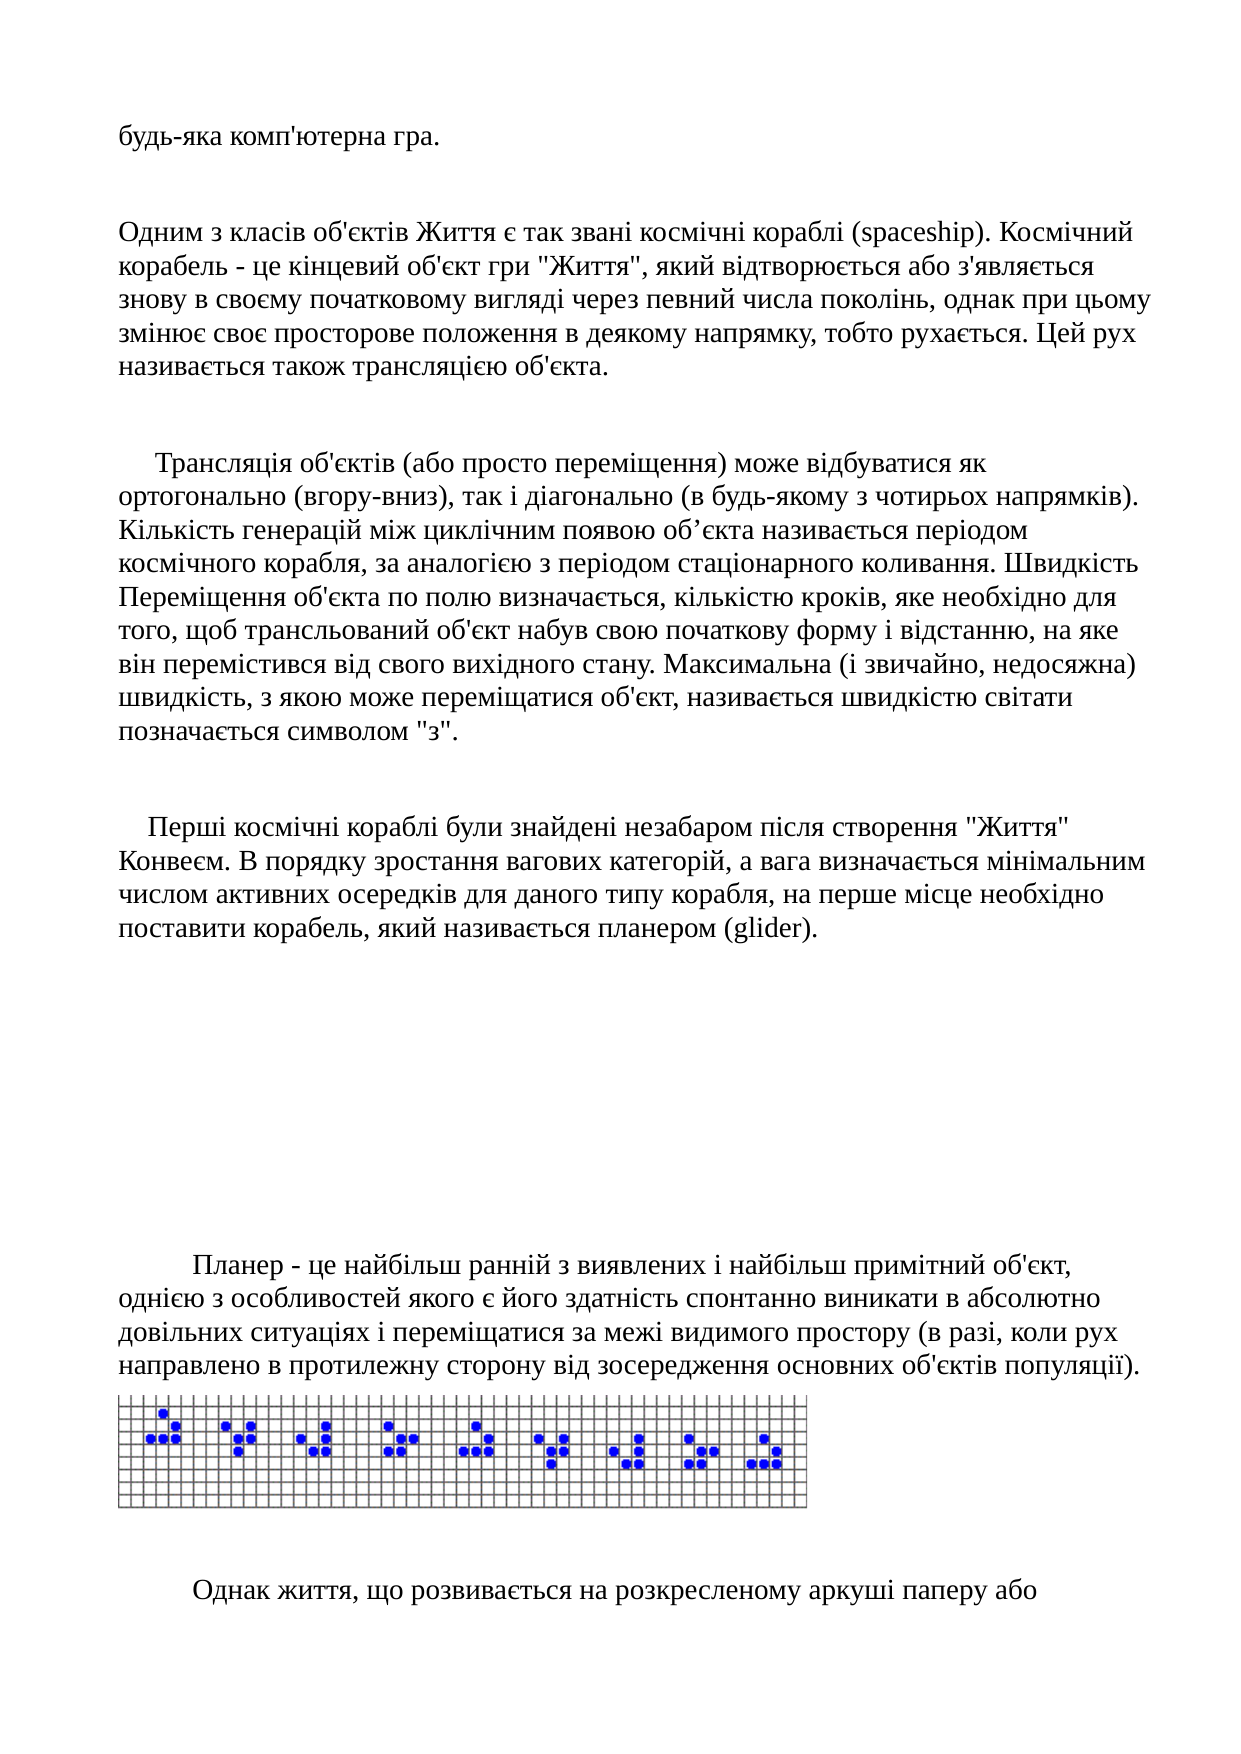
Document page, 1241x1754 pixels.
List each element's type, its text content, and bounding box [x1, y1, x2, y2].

text Однак життя, що розвивається на розкресленому аркуші паперу або [118, 1572, 1152, 1606]
text Планер - це найбільш ранній з виявлених і найбільш примітний об'єкт, однією з особливостей якого є його здатність спонтанно виникати в абсолютно довільних ситуаціях і переміщатися за межі видимого простору (в разі, коли рух направлено в протилежну сторону від зосередження основних об'єктів популяції). [118, 1247, 1152, 1381]
text Перші космічні кораблі були знайдені незабаром після створення "Життя" Конвеєм. В порядку зростання вагових категорій, а вага визначається мінімальним числом активних осередків для даного типу корабля, на перше місце необхідно поставити корабель, який називається планером (glider). [118, 809, 1152, 943]
text будь-яка комп'ютерна гра. [118, 118, 1152, 152]
text Трансляція об'єктів (або просто переміщення) може відбуватися як ортогонально (вгору-вниз), так і діагонально (в будь-якому з чотирьох напрямків). Кількість генерацій між циклічним появою об’єкта називається періодом космічного корабля, за аналогією з періодом стаціонарного коливання. Швидкість Переміщення об'єкта по полю визначається, кількістю кроків, яке необхідно для того, щоб трансльований об'єкт набув свою початкову форму і відстанню, на яке він перемістився від свого вихідного стану. Максимальна (і звичайно, недосяжна) швидкість, з якою може переміщатися об'єкт, називається швидкістю світати позначається символом "з". [118, 445, 1152, 747]
text Одним з класів об'єктів Життя є так звані космічні кораблі (spaceship). Космічний корабель - це кінцевий об'єкт гри "Життя", який відтворюється або з'являється знову в своєму початковому вигляді через певний числа поколінь, однак при цьому змінює своє просторове положення в деякому напрямку, тобто рухається. Цей рух називається також трансляцією об'єкта. [118, 214, 1152, 382]
